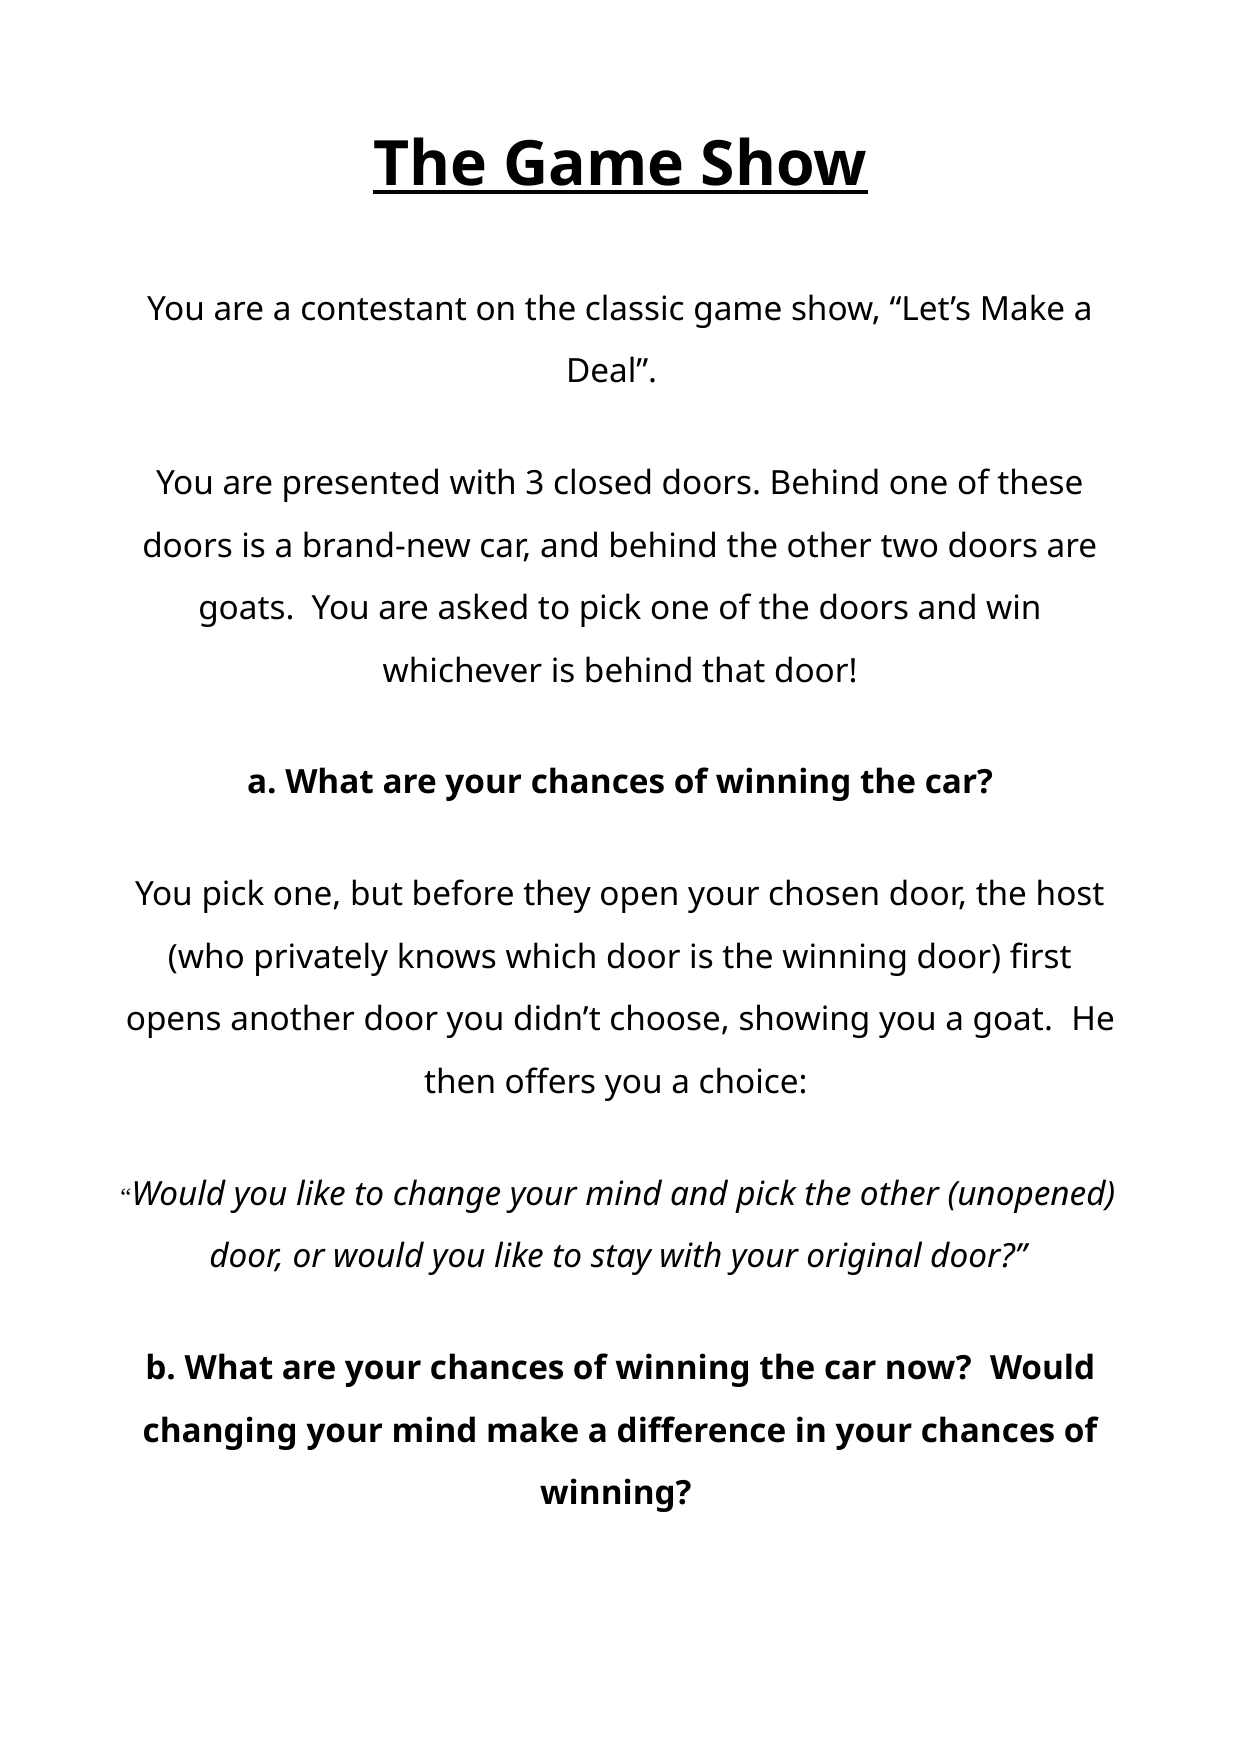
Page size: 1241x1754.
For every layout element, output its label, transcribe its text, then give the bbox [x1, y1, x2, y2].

text You are presented with 3 closed doors. Behind one of these doors is a brand-new car, and behind the other two doors are goats. You are asked to pick one of the doors and win whichever is behind that door! [118, 459, 1122, 692]
text The Game Show [118, 118, 1122, 203]
text You pick one, but before they open your chosen door, the host (who privately knows which door is the winning door) first opens another door you didn’t choose, showing you a goat. He then offers you a choice: [118, 870, 1122, 1103]
text You are a contestant on the classic game show, “Let’s Make a Deal”. [118, 284, 1122, 393]
text a. What are your chances of winning the car? [118, 758, 1122, 804]
text “Would you like to change your mind and pick the other (unopened) door, or would you like to stay with your original door?” [118, 1169, 1122, 1277]
text b. What are your chances of winning the car now? Would changing your mind make a difference in your chances of winning? [118, 1344, 1122, 1514]
